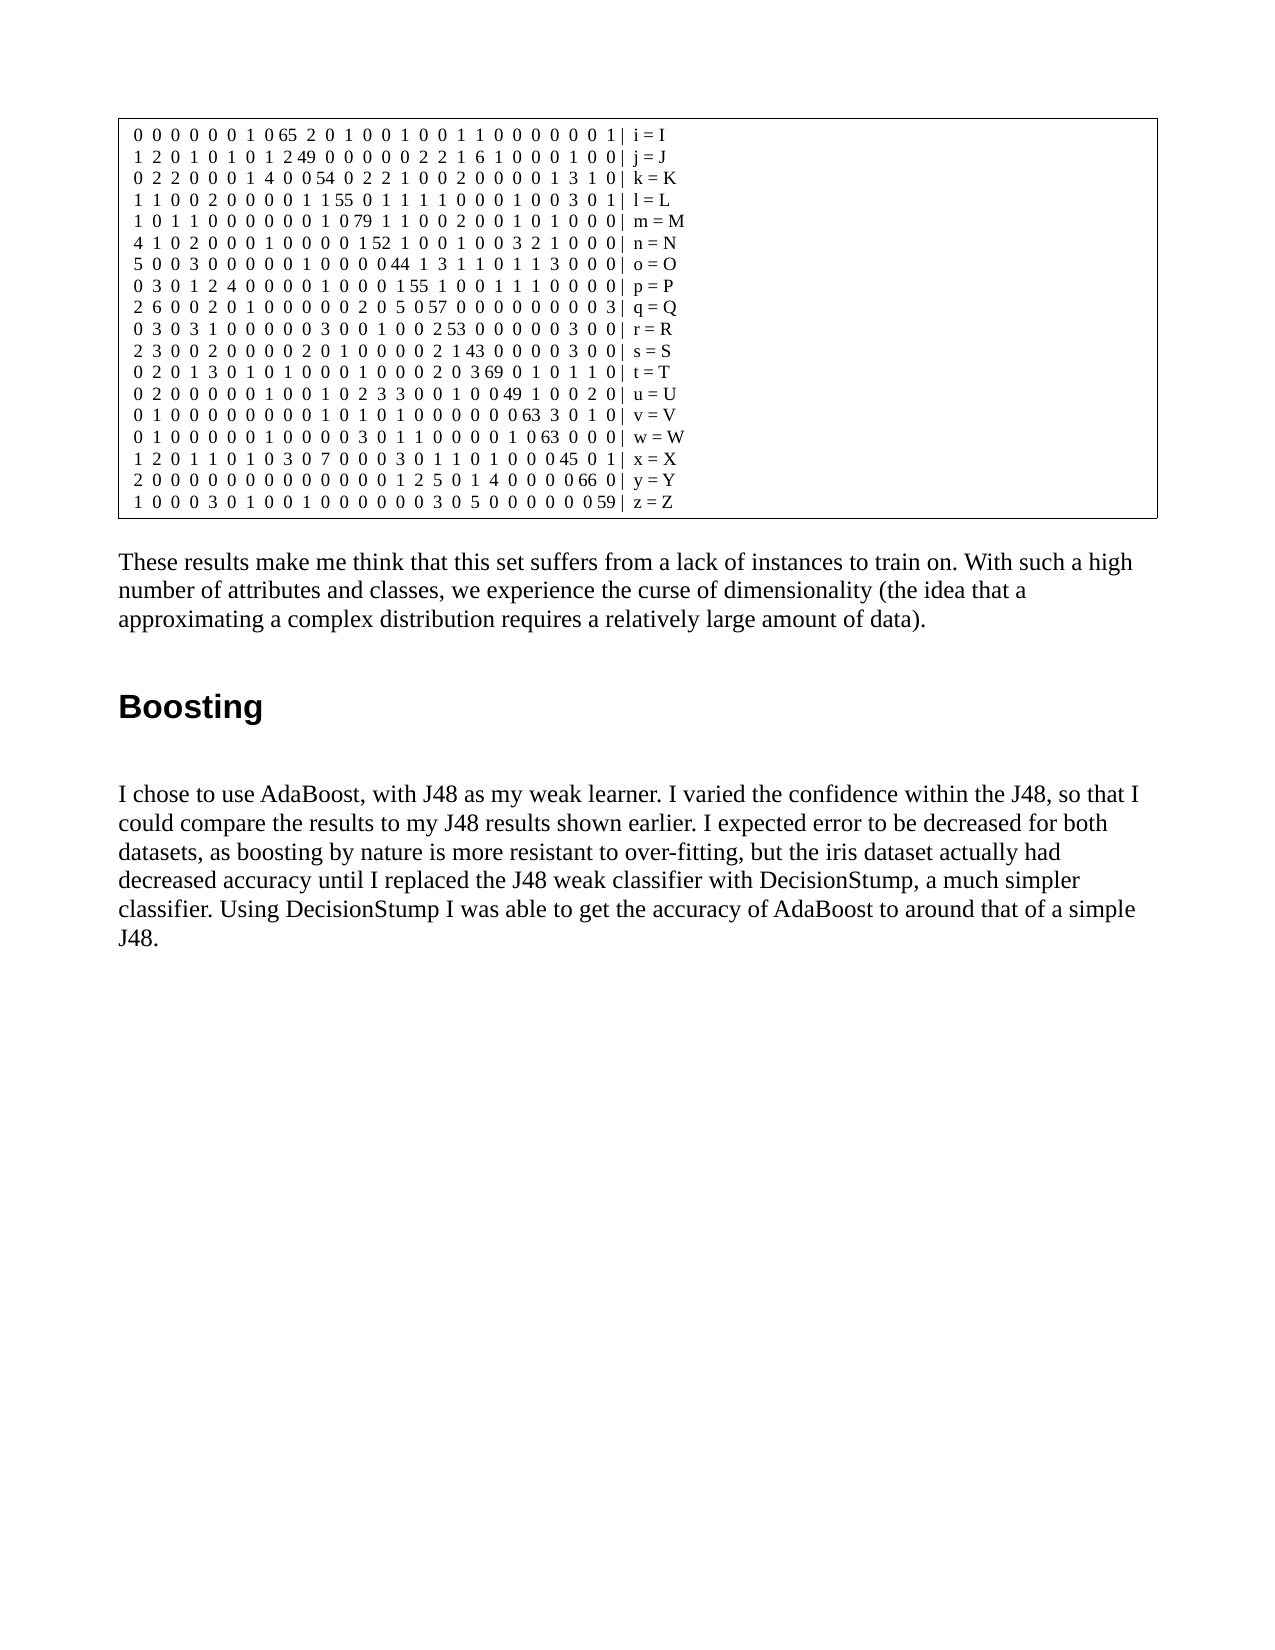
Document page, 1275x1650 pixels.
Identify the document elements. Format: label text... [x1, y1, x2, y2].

text These results make me think that this set suffers from a lack of instances to train on. With such a high number of attributes and classes, we experience the curse of dimensionality (the idea that a approximating a complex distribution requires a relatively large amount of data). [118, 547, 1157, 633]
text I chose to use AdaBoost, with J48 as my weak learner. I varied the confidence within the J48, so that I could compare the results to my J48 results shown earlier. I expected error to be decreased for both datasets, as boosting by nature is more resistant to over-fitting, but the iris dataset actually had decreased accuracy until I replaced the J48 weak classifier with DecisionStump, a much simpler classifier. Using DecisionStump I was able to get the accuracy of AdaBoost to around that of a simple J48. [118, 779, 1157, 952]
table_cell 0 0 0 0 0 0 1 0 65 2 0 1 0 0 1 0 0 1 1 0 0 0 0 0 0 1 | i = I 1 2 0 1 0 1 0 1 2 49 0 0 0 0 0 2 2 1 6 1 0 0 0 1 0 0 | j = J 0 2 2 0 0 0 1 4 0 0 54 0 2 2 1 0 0 2 0 0 0 0 1 3 1 0 | k = K 1 1 0 0 2 0 0 0 0 1 1 55 0 1 1 1 1 0 0 0 1 0 0 3 0 1 | l = L 1 0 1 1 0 0 0 0 0 0 1 0 79 1 1 0 0 2 0 0 1 0 1 0 0 0 | m = M 4 1 0 2 0 0 0 1 0 0 0 0 1 52 1 0 0 1 0 0 3 2 1 0 0 0 | n = N 5 0 0 3 0 0 0 0 0 1 0 0 0 0 44 1 3 1 1 0 1 1 3 0 0 0 | o = O 0 3 0 1 2 4 0 0 0 0 1 0 0 0 1 55 1 0 0 1 1 1 0 0 0 0 | p = P 2 6 0 0 2 0 1 0 0 0 0 0 2 0 5 0 57 0 0 0 0 0 0 0 0 3 | q = Q 0 3 0 3 1 0 0 0 0 0 3 0 0 1 0 0 2 53 0 0 0 0 0 3 0 0 | r = R 2 3 0 0 2 0 0 0 0 2 0 1 0 0 0 0 2 1 43 0 0 0 0 3 0 0 | s = S 0 2 0 1 3 0 1 0 1 0 0 0 1 0 0 0 2 0 3 69 0 1 0 1 1 0 | t = T 0 2 0 0 0 0 0 1 0 0 1 0 2 3 3 0 0 1 0 0 49 1 0 0 2 0 | u = U 0 1 0 0 0 0 0 0 0 0 1 0 1 0 1 0 0 0 0 0 0 63 3 0 1 0 | v = V 0 1 0 0 0 0 0 1 0 0 0 0 3 0 1 1 0 0 0 0 1 0 63 0 0 0 | w = W 1 2 0 1 1 0 1 0 3 0 7 0 0 0 3 0 1 1 0 1 0 0 0 45 0 1 | x = X 2 0 0 0 0 0 0 0 0 0 0 0 0 0 1 2 5 0 1 4 0 0 0 0 66 0 | y = Y 1 0 0 0 3 0 1 0 0 1 0 0 0 0 0 0 3 0 5 0 0 0 0 0 0 59 | z = Z [119, 119, 1157, 518]
subtitle Boosting [118, 687, 1157, 725]
